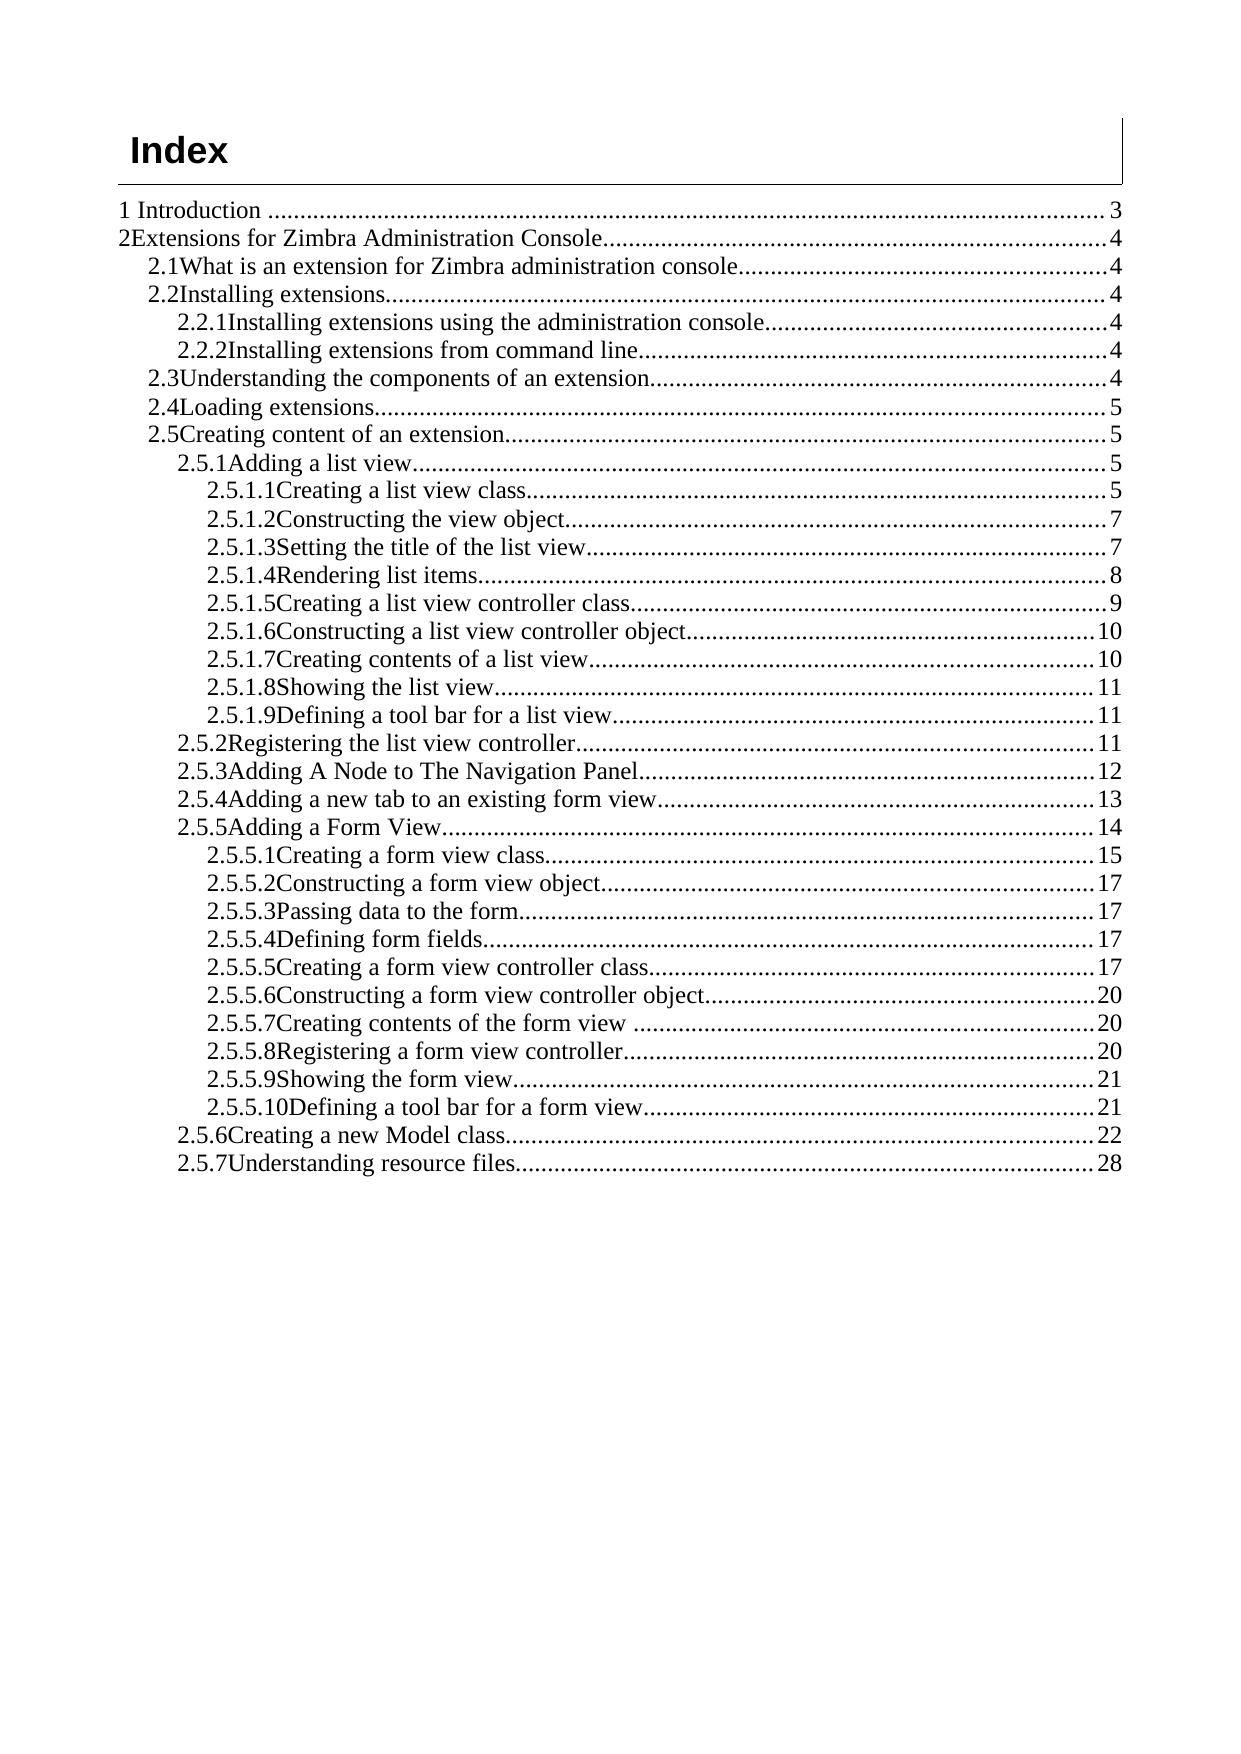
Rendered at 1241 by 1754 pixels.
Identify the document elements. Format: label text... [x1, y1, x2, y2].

text 2.5.4Adding a new tab to an existing form view 13 [177, 785, 1122, 813]
text 2.5.1.8Showing the list view 11 [207, 673, 1122, 701]
text 2.5.1.6Constructing a list view controller object 10 [207, 617, 1122, 644]
text 1 Introduction 3 [118, 196, 1122, 224]
text 2Extensions for Zimbra Administration Console 4 [118, 224, 1122, 252]
text 2.5.1.9Defining a tool bar for a list view 11 [207, 701, 1122, 729]
text 2.2.1Installing extensions using the administration console 4 [177, 308, 1122, 336]
text 2.5.5.6Constructing a form view controller object 20 [207, 981, 1122, 1009]
text 2.5.5.2Constructing a form view object 17 [207, 869, 1122, 897]
text 2.5.5.1Creating a form view class 15 [207, 841, 1122, 869]
text 2.5.7Understanding resource files 28 [177, 1149, 1122, 1177]
text 2.5.1Adding a list view 5 [177, 448, 1122, 476]
text 2.5.5.10Defining a tool bar for a form view 21 [207, 1093, 1122, 1121]
text 2.5.5.7Creating contents of the form view 20 [207, 1009, 1122, 1037]
text 2.5.5.8Registering a form view controller 20 [207, 1037, 1122, 1065]
text 2.5.2Registering the list view controller 11 [177, 729, 1122, 757]
text 2.5.1.3Setting the title of the list view 7 [207, 532, 1122, 561]
text 2.3Understanding the components of an extension 4 [148, 364, 1122, 392]
text 2.2Installing extensions 4 [148, 280, 1122, 308]
text 2.5.5.3Passing data to the form 17 [207, 897, 1122, 925]
text 2.4Loading extensions 5 [148, 392, 1122, 420]
text 2.5.5.9Showing the form view 21 [207, 1065, 1122, 1093]
text 2.5.1.2Constructing the view object 7 [207, 504, 1122, 532]
text 2.5.1.5Creating a list view controller class 9 [207, 588, 1122, 617]
text 2.2.2Installing extensions from command line 4 [177, 336, 1122, 364]
text 2.5.1.1Creating a list view class 5 [207, 476, 1122, 504]
text 2.5Creating content of an extension 5 [148, 420, 1122, 448]
text 2.5.5Adding a Form View 14 [177, 813, 1122, 841]
text 2.5.3Adding A Node to The Navigation Panel 12 [177, 757, 1122, 785]
text 2.5.6Creating a new Model class 22 [177, 1121, 1122, 1149]
text 2.5.5.4Defining form fields 17 [207, 925, 1122, 953]
text 2.1What is an extension for Zimbra administration console 4 [148, 252, 1122, 280]
subtitle Index [118, 118, 1122, 184]
text 2.5.1.7Creating contents of a list view 10 [207, 644, 1122, 673]
text 2.5.1.4Rendering list items 8 [207, 561, 1122, 588]
text 2.5.5.5Creating a form view controller class 17 [207, 953, 1122, 981]
